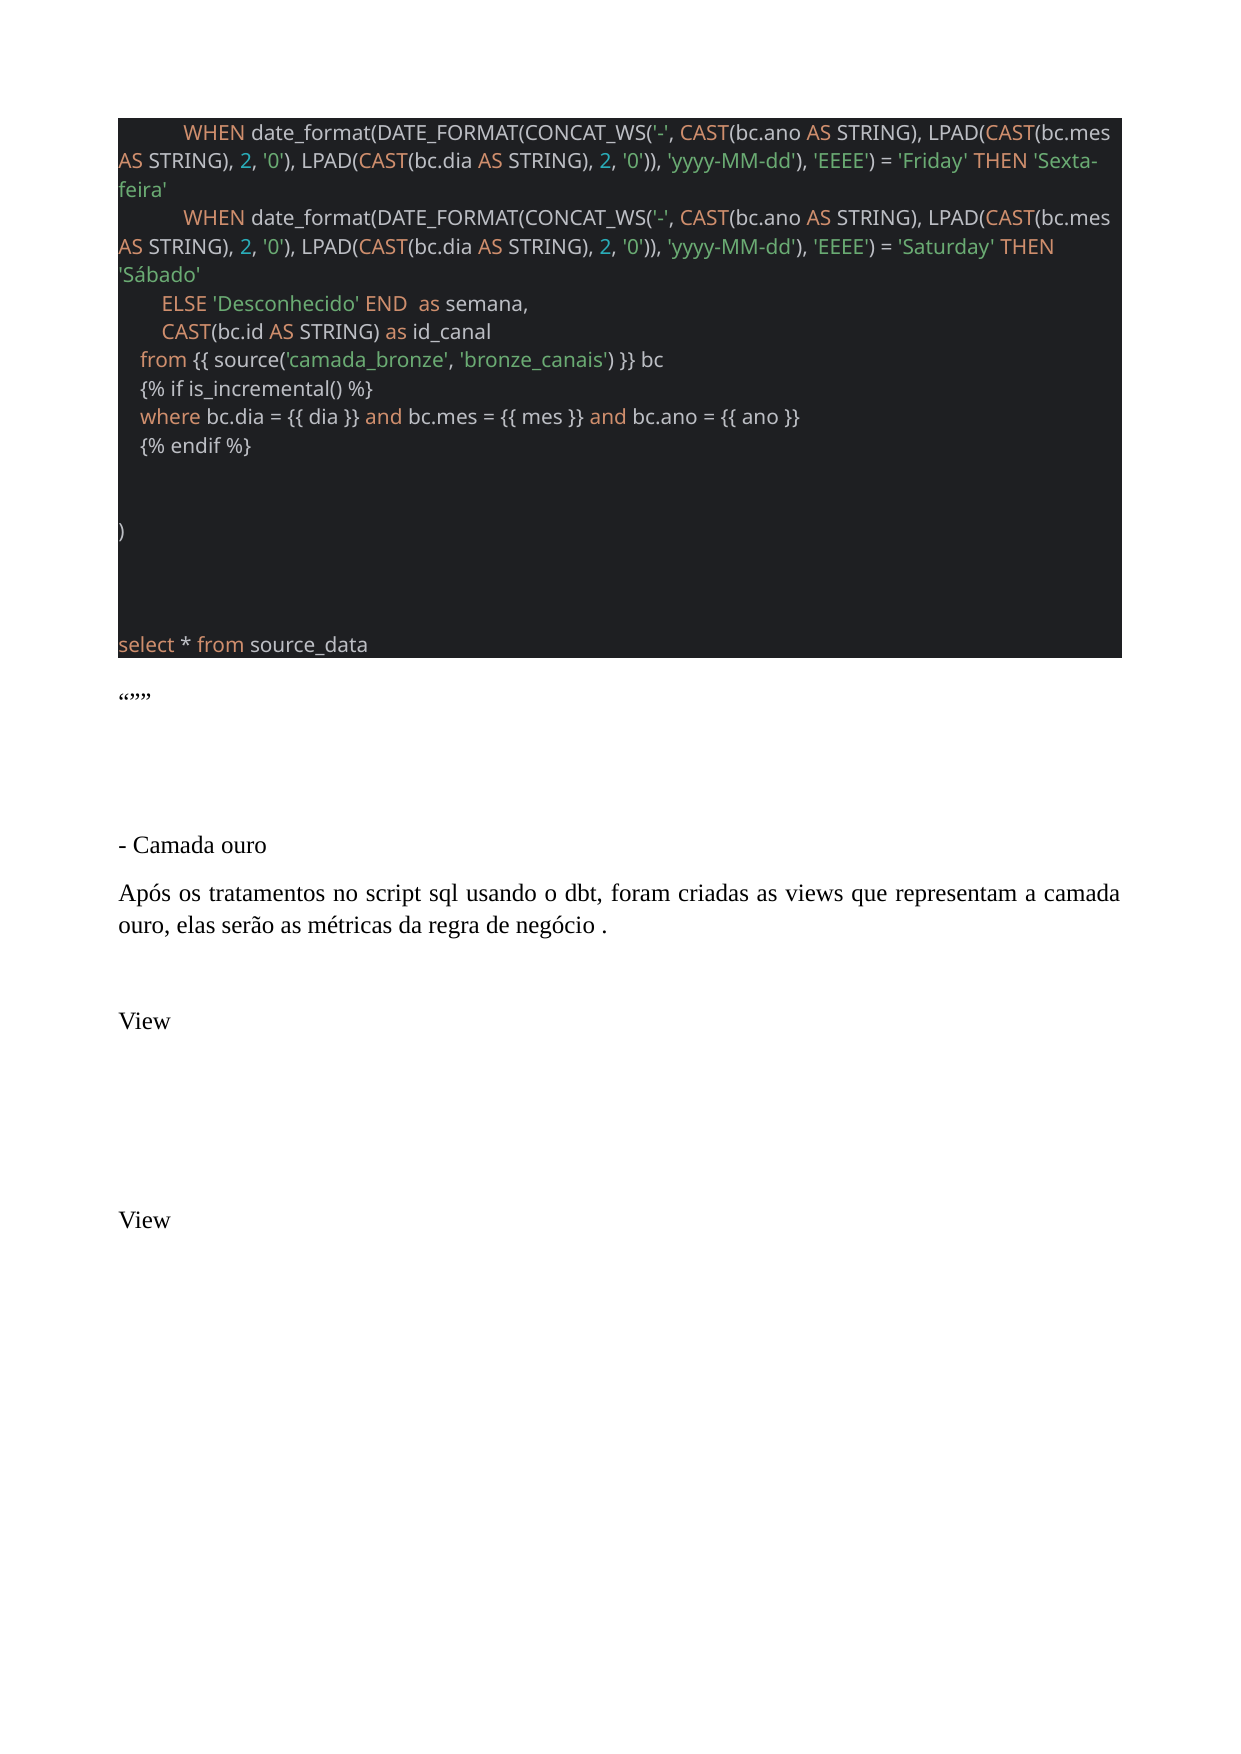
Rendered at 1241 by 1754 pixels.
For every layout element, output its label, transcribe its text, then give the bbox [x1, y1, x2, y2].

text - Camada ouro [118, 830, 1122, 859]
text Após os tratamentos no script sql usando o dbt, foram criadas as views que representam a camada ouro, elas serão as métricas da regra de negócio . [118, 878, 1122, 939]
text View ouro_canal_taxa_engajamento_dia: Ela ira mostrar a taxa de engajamento do canal ao longo do dia, irá monitorar se teve queda ou alta. [118, 1006, 1122, 1059]
text View ouro_video_total_vcomentarios_dia: Ela ira mostrar o total de comentários do vídeo ao longo do dia, irá monitorar se teve queda ou alta. [118, 1405, 1122, 1452]
text View ouro_video_total_likes_dia: Ela ira mostrar o total de likes do vídeo ao longo do dia, irá monitorar se teve queda ou alta. [118, 1341, 1122, 1387]
text View ouro_canal_total_inscritos_dia: Ela ira mostrar a quantidade de inscritos do canal ao longo do dia, irá monitorar se teve queda ou alta. [118, 1077, 1122, 1123]
text “”” [118, 687, 1122, 716]
text View ouro_video_total_visualizacoes_dia: Ela ira mostrar o total de visualizações do vídeo ao longo do dia, irá monitorar se teve queda ou alta. [118, 1469, 1122, 1516]
text View ouro_canal_total_videos_publicados_dia: Ela ira mostrar o total de vídeos publicados do canal ao longo do dia, irá monitorar se teve queda ou alta. [118, 1141, 1122, 1188]
text WHEN date_format(DATE_FORMAT(CONCAT_WS('-', CAST(bc.ano AS STRING), LPAD(CAST(bc.mes AS STRING), 2, '0'), LPAD(CAST(bc.dia AS STRING), 2, '0')), 'yyyy-MM-dd'), 'EEEE') = 'Friday' THEN 'Sexta-feira' WHEN date_format(DATE_FORMAT(CONCAT_WS('-', CAST(bc.ano AS STRING), LPAD(CAST(bc.mes AS STRING), 2, '0'), LPAD(CAST(bc.dia AS STRING), 2, '0')), 'yyyy-MM-dd'), 'EEEE') = 'Saturday' THEN 'Sábado' ELSE 'Desconhecido' END as semana, CAST(bc.id AS STRING) as id_canal from {{ source('camada_bronze', 'bronze_canais') }} bc {% if is_incremental() %} where bc.dia = {{ dia }} and bc.mes = {{ mes }} and bc.ano = {{ ano }} {% endif %} ) select * from source_data [118, 118, 1122, 658]
text View ouro_canal_total_visualizacao_dia: Ela ira mostrar o total de visualizações do canal ao longo do dia, irá monitorar se teve queda ou alta. [118, 1206, 1122, 1259]
text View ouro_video_taxa_engajamento_video_dia: Ela ira mostrar a taxa de engajamento do vídeo ao longo do dia, irá monitorar se teve queda ou alta. [118, 1277, 1122, 1323]
